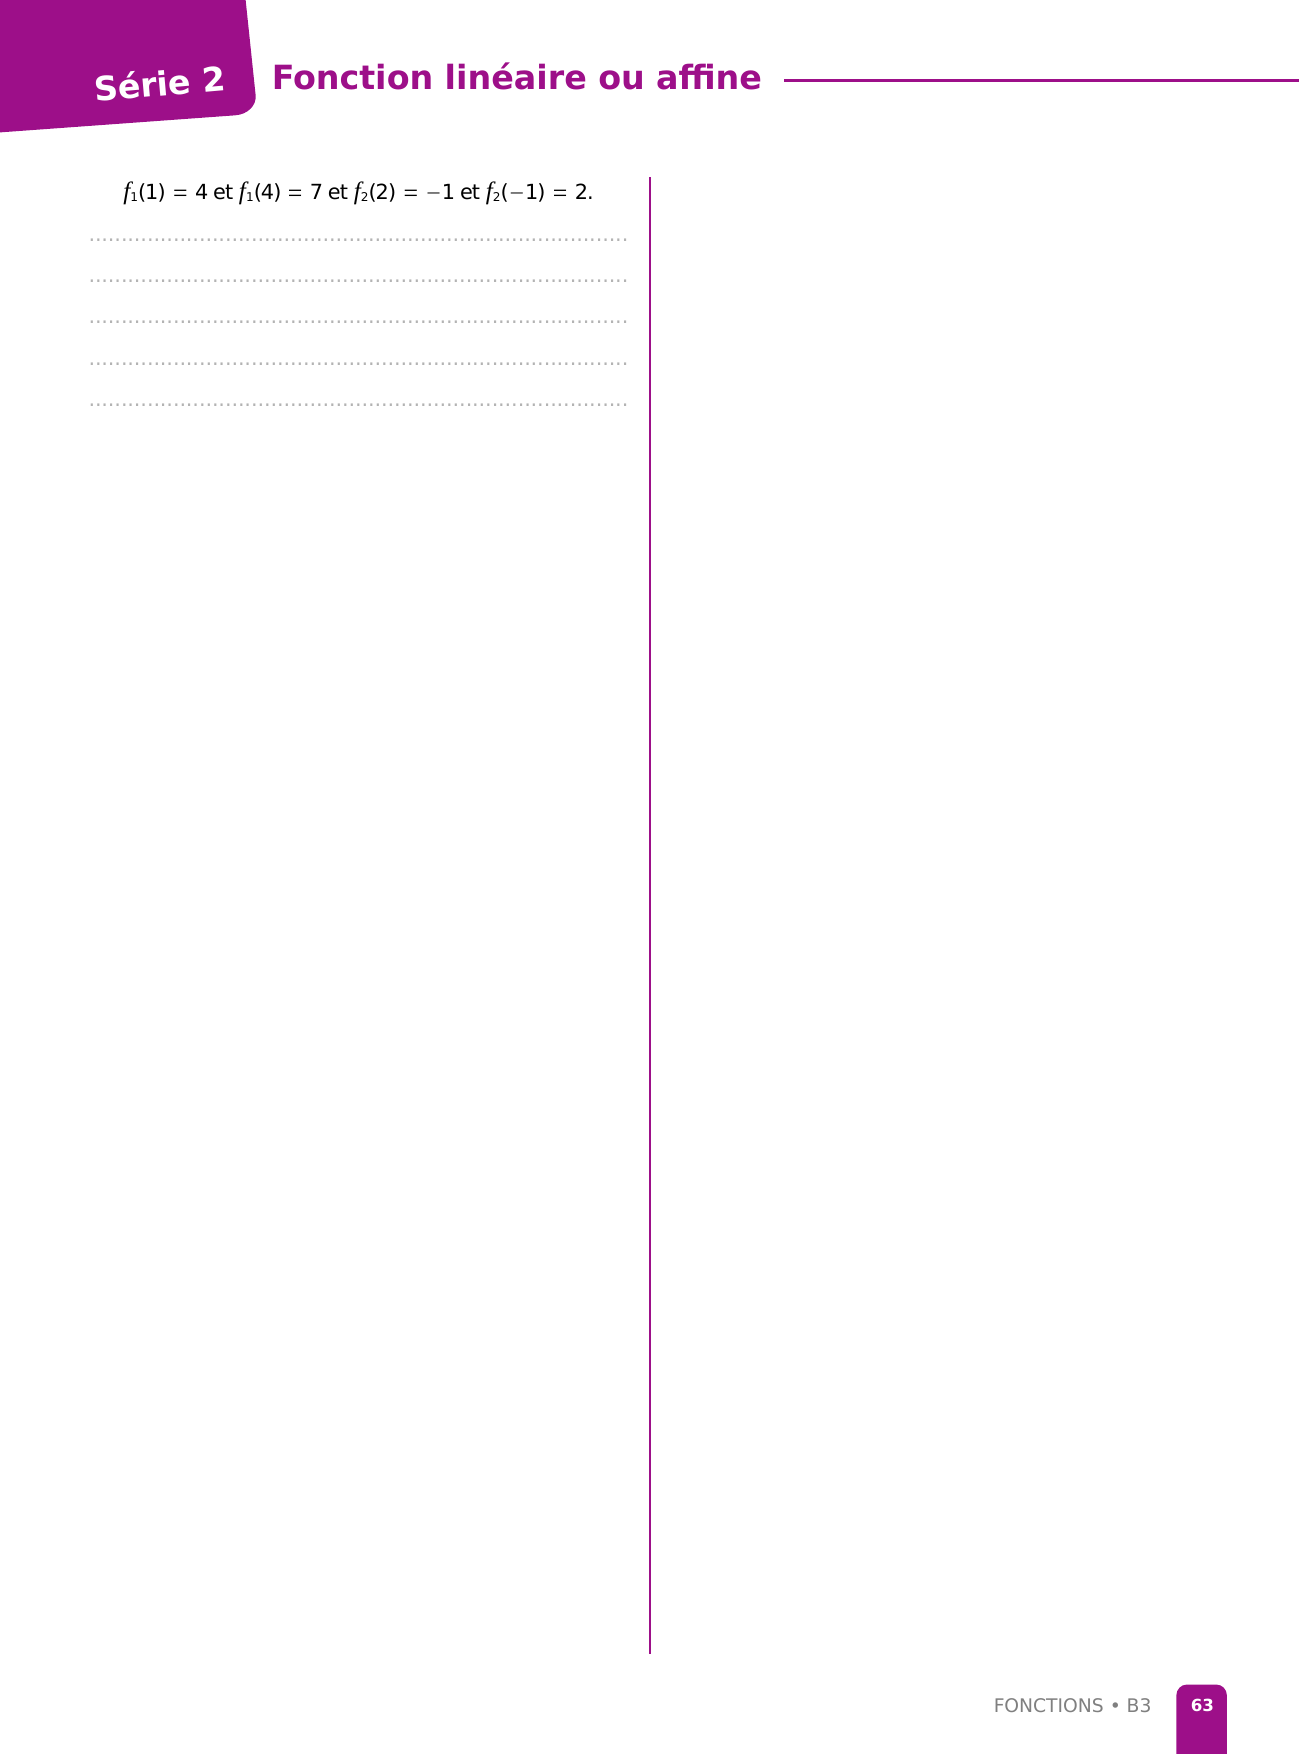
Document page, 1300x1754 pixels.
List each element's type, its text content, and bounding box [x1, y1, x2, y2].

text f1(1) = 4 et f1(4) = 7 et f2(2) = −1 et f2(−1) = 2. [88, 177, 629, 205]
